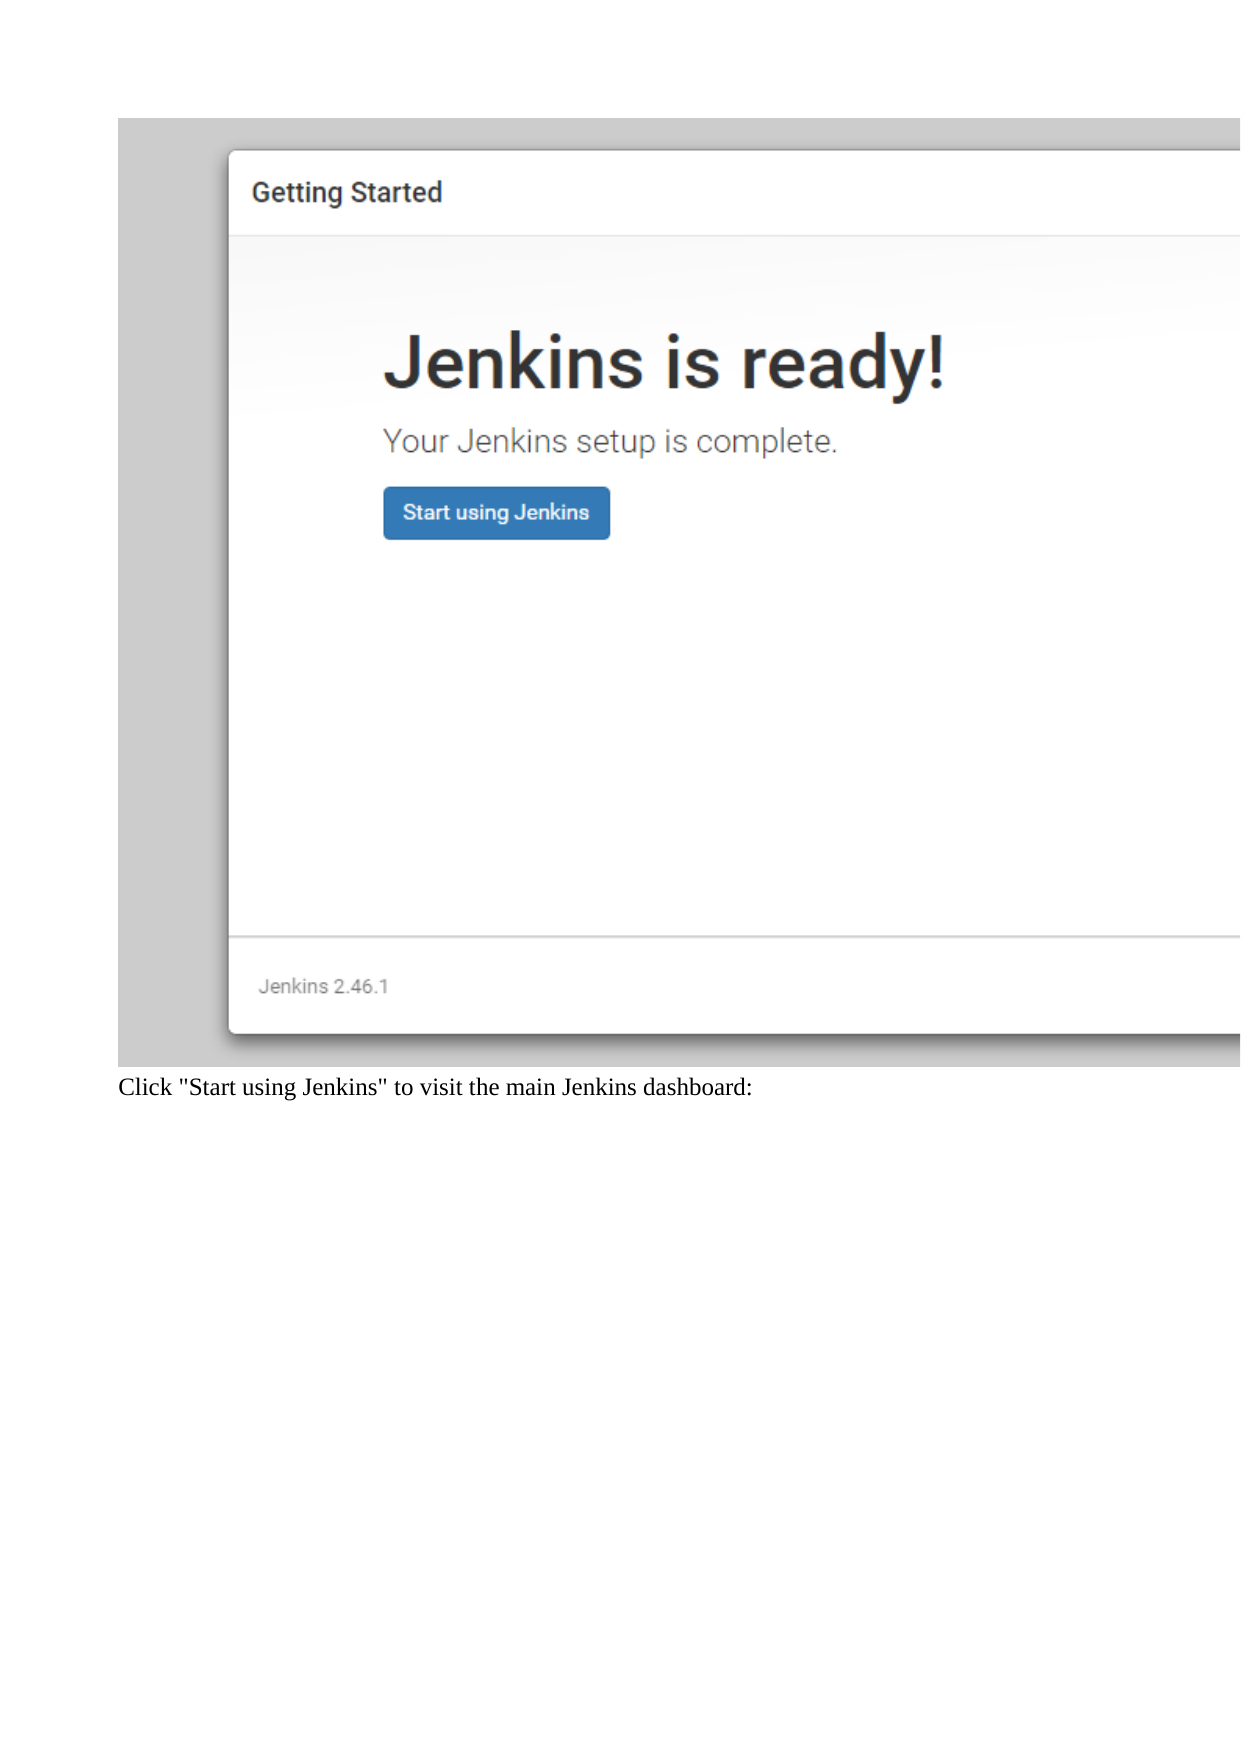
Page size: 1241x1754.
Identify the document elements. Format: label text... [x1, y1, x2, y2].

text Click "Start using Jenkins" to visit the main Jenkins dashboard: [118, 1067, 1122, 1101]
picture [118, 118, 1241, 1067]
